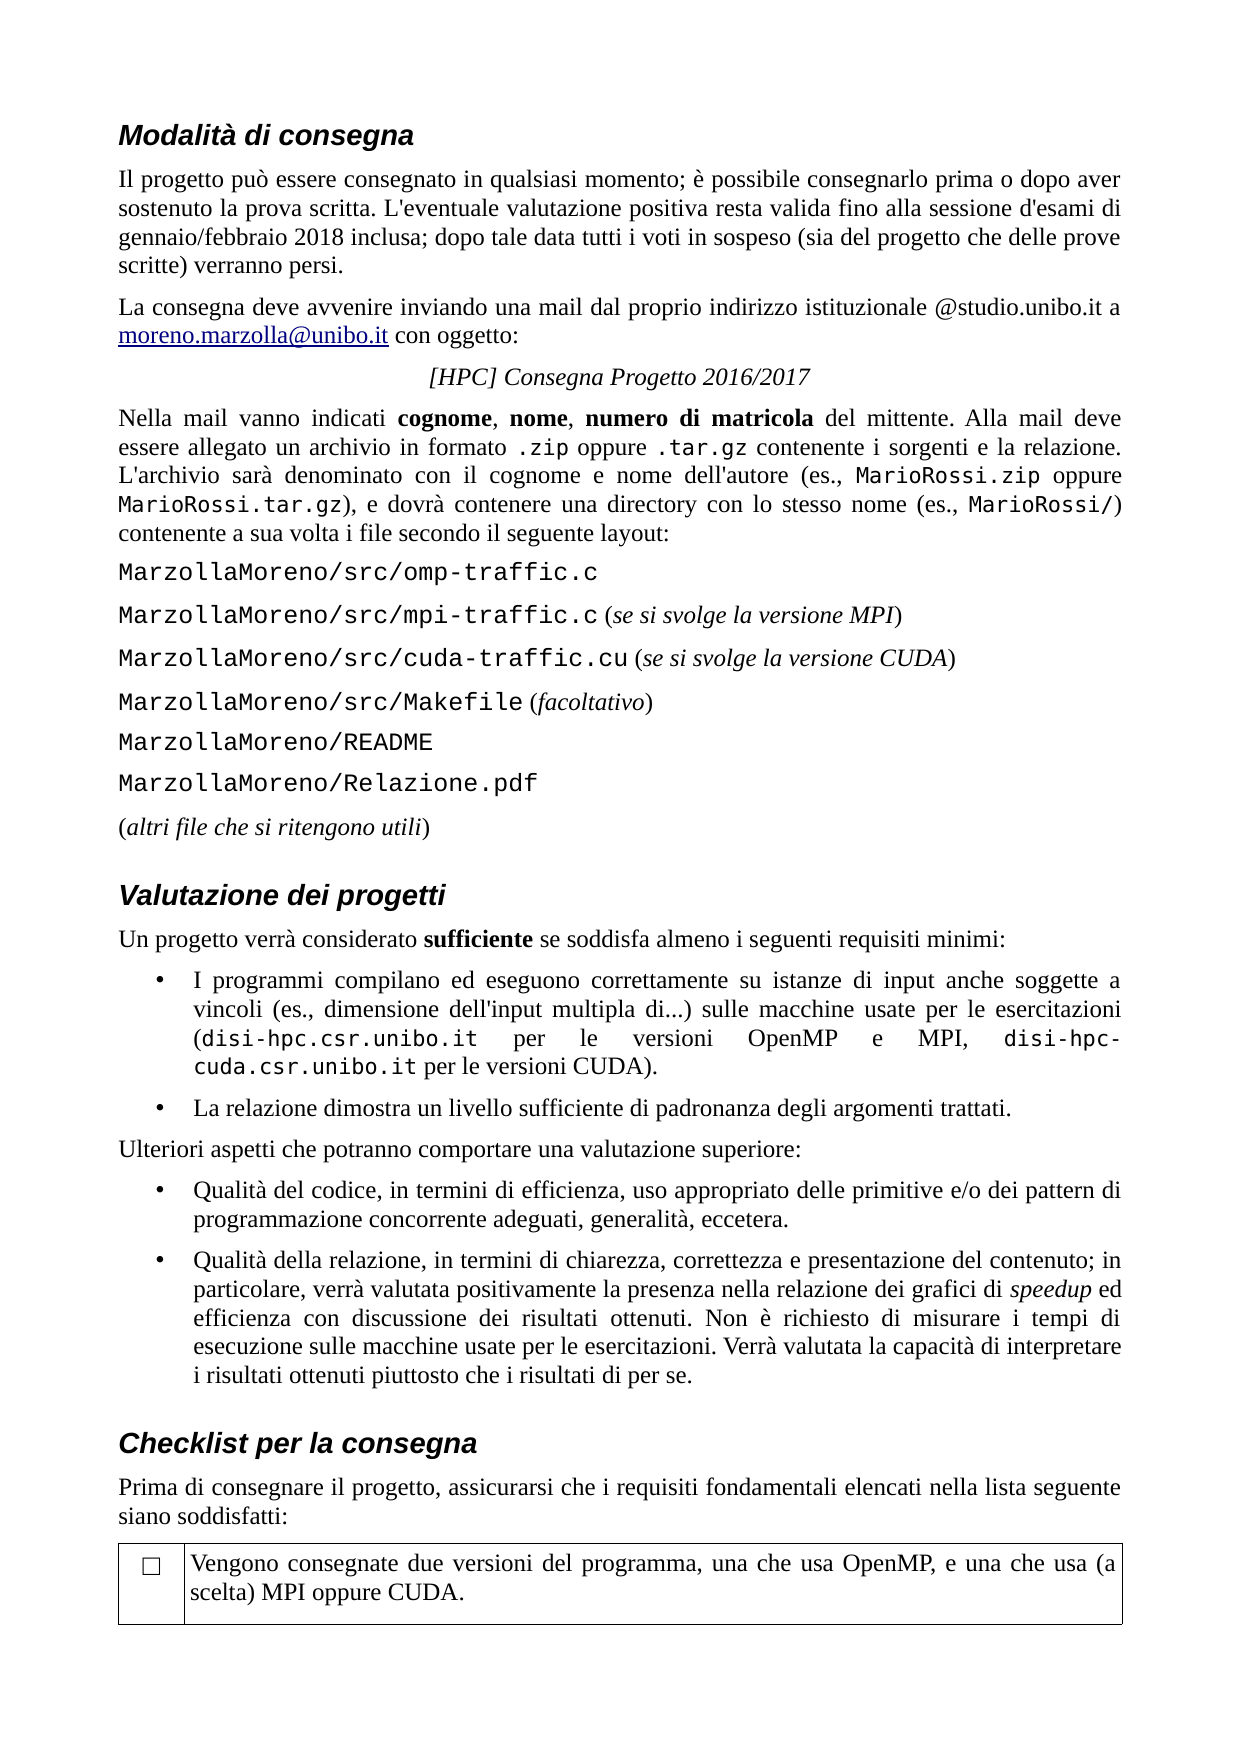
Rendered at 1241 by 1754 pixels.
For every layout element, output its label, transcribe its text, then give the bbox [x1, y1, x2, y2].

text MarzollaMoreno/src/Makefile (facoltativo) [118, 687, 1122, 717]
text MarzollaMoreno/Relazione.pdf [118, 771, 1122, 799]
subtitle Modalità di consegna [118, 118, 1122, 152]
text MarzollaMoreno/src/cuda-traffic.cu (se si svolge la versione CUDA) [118, 643, 1122, 674]
text [HPC] Consegna Progetto 2016/2017 [118, 362, 1122, 390]
text Un progetto verrà considerato sufficiente se soddisfa almeno i seguenti requisiti minimi: [118, 924, 1122, 953]
text MarzollaMoreno/src/mpi-traffic.c (se si svolge la versione MPI) [118, 600, 1122, 631]
list Qualità della relazione, in termini di chiarezza, correttezza e presentazione del contenuto; in particolare, verrà valutata positivamente la presenza nella relazione dei grafici di speedup ed efficienza con discussione dei risultati ottenuti. Non è richiesto di misurare i tempi di esecuzione sulle macchine usate per le esercitazioni. Verrà valutata la capacità di interpretare i risultati ottenuti piuttosto che i risultati di per se. [156, 1245, 1122, 1389]
text La consegna deve avvenire inviando una mail dal proprio indirizzo istituzionale @studio.unibo.it a moreno.marzolla@unibo.it con oggetto: [118, 292, 1122, 349]
text Il progetto può essere consegnato in qualsiasi momento; è possibile consegnarlo prima o dopo aver sostenuto la prova scritta. L'eventuale valutazione positiva resta valida fino alla sessione d'esami di gennaio/febbraio 2018 inclusa; dopo tale data tutti i voti in sospeso (sia del progetto che delle prove scritte) verranno persi. [118, 164, 1122, 279]
text MarzollaMoreno/src/omp-traffic.c [118, 559, 1122, 587]
subtitle Valutazione dei progetti [118, 878, 1122, 911]
text Nella mail vanno indicati cognome, nome, numero di matricola del mittente. Alla mail deve essere allegato un archivio in formato .zip oppure .tar.gz contenente i sorgenti e la relazione. L'archivio sarà denominato con il cognome e nome dell'autore (es., MarioRossi.zip oppure MarioRossi.tar.gz), e dovrà contenere una directory con lo stesso nome (es., MarioRossi/) contenente a sua volta i file secondo il seguente layout: [118, 403, 1122, 547]
text (altri file che si ritengono utili) [118, 812, 1122, 840]
list I programmi compilano ed eseguono correttamente su istanze di input anche soggette a vincoli (es., dimensione dell'input multipla di...) sulle macchine usate per le esercitazioni (disi-hpc.csr.unibo.it per le versioni OpenMP e MPI, disi-hpc-cuda.csr.unibo.it per le versioni CUDA). [156, 965, 1122, 1080]
subtitle Checklist per la consegna [118, 1426, 1122, 1460]
list Qualità del codice, in termini di efficienza, uso appropriato delle primitive e/o dei pattern di programmazione concorrente adeguati, generalità, eccetera. [156, 1175, 1122, 1233]
text Prima di consegnare il progetto, assicurarsi che i requisiti fondamentali elencati nella lista seguente siano soddisfatti: [118, 1472, 1122, 1530]
text Ulteriori aspetti che potranno comportare una valutazione superiore: [118, 1134, 1122, 1163]
list La relazione dimostra un livello sufficiente di padronanza degli argomenti trattati. [156, 1093, 1122, 1121]
table_header Vengono consegnate due versioni del programma, una che usa OpenMP, e una che usa (a scelta) MPI oppure CUDA. [185, 1544, 1122, 1624]
table_header □ [119, 1544, 184, 1624]
text MarzollaMoreno/README [118, 730, 1122, 758]
